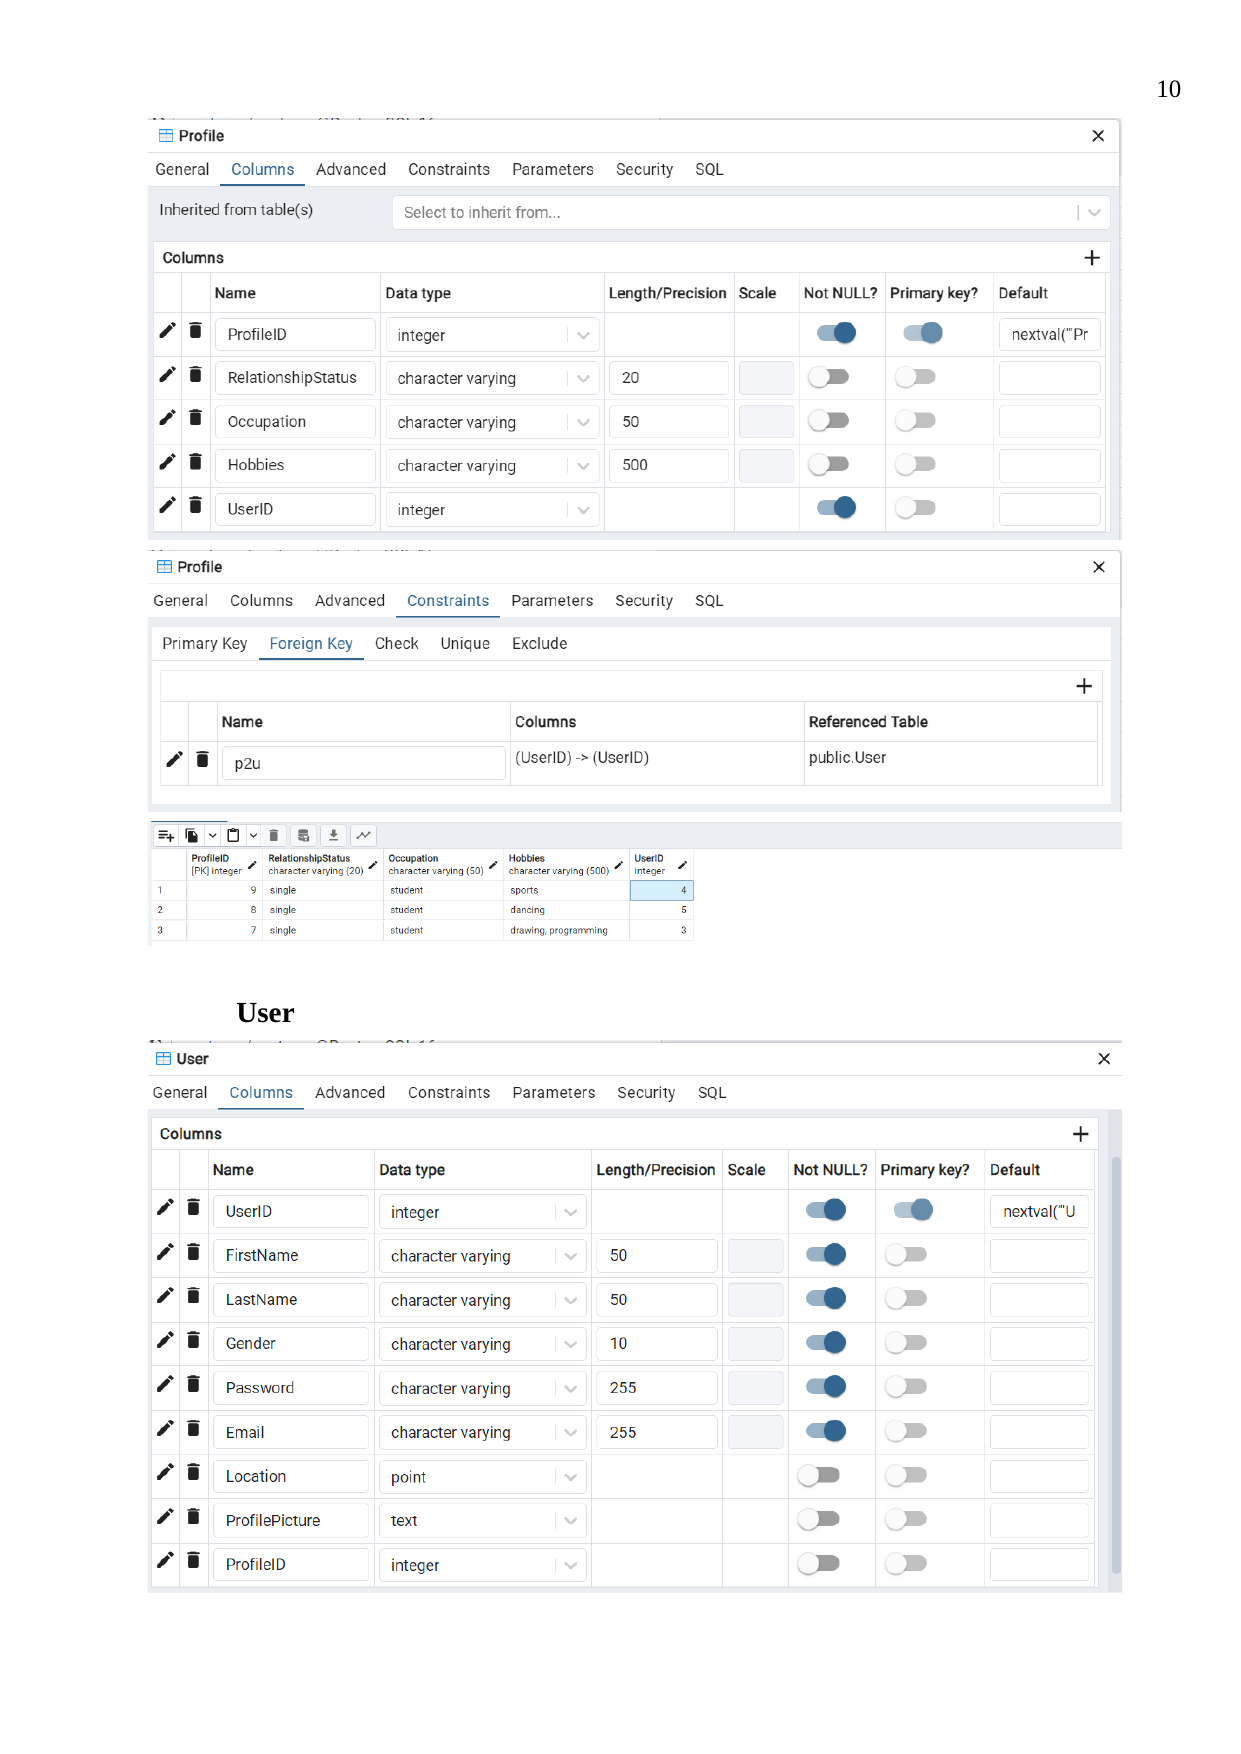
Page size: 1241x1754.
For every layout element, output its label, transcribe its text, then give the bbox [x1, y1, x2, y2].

picture [147, 1040, 1123, 1593]
picture [147, 118, 1123, 540]
picture [147, 550, 1123, 812]
picture [147, 821, 1123, 946]
text User [148, 995, 1181, 1029]
